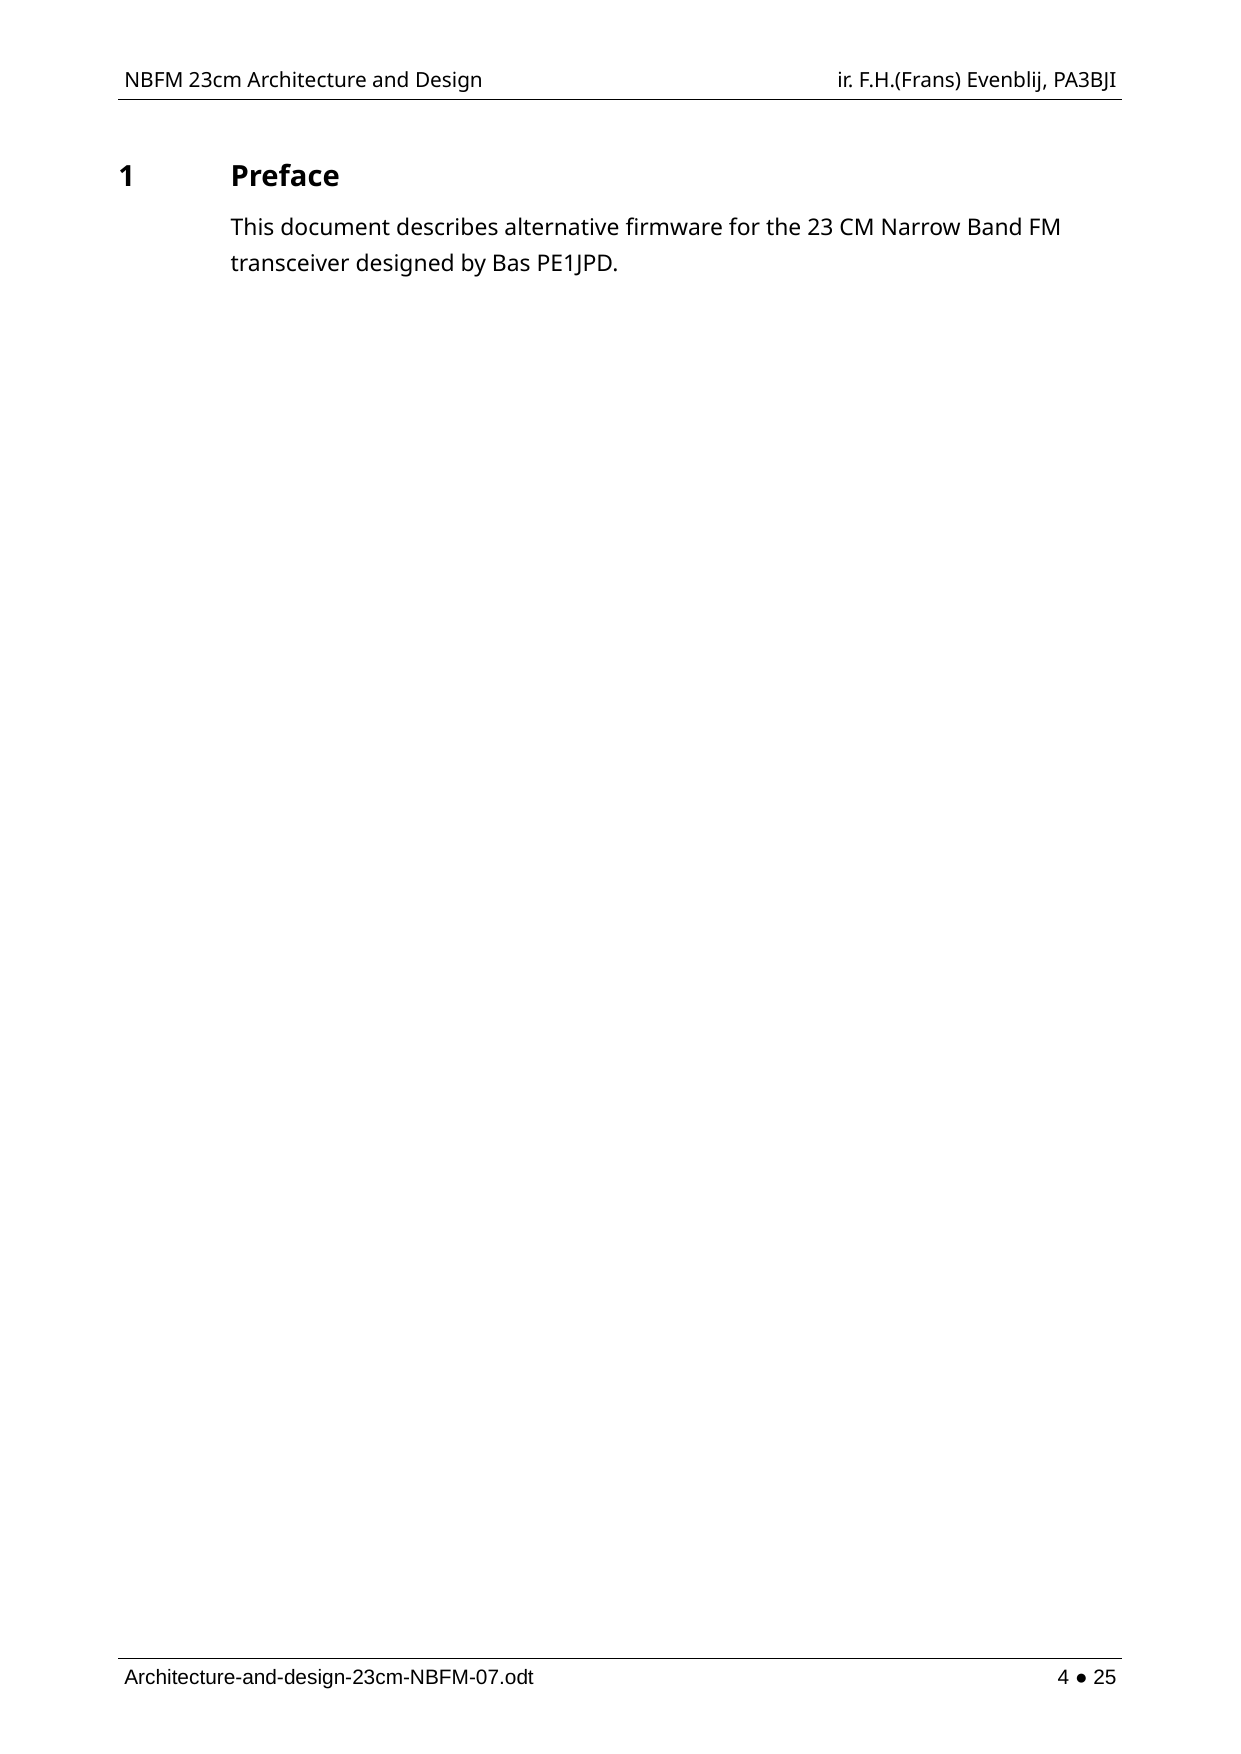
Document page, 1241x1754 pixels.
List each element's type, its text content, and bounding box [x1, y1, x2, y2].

subtitle Preface [118, 155, 1122, 194]
subtitle This document describes alternative firmware for the 23 CM Narrow Band FM transceiver designed by Bas PE1JPD. [230, 207, 1122, 278]
